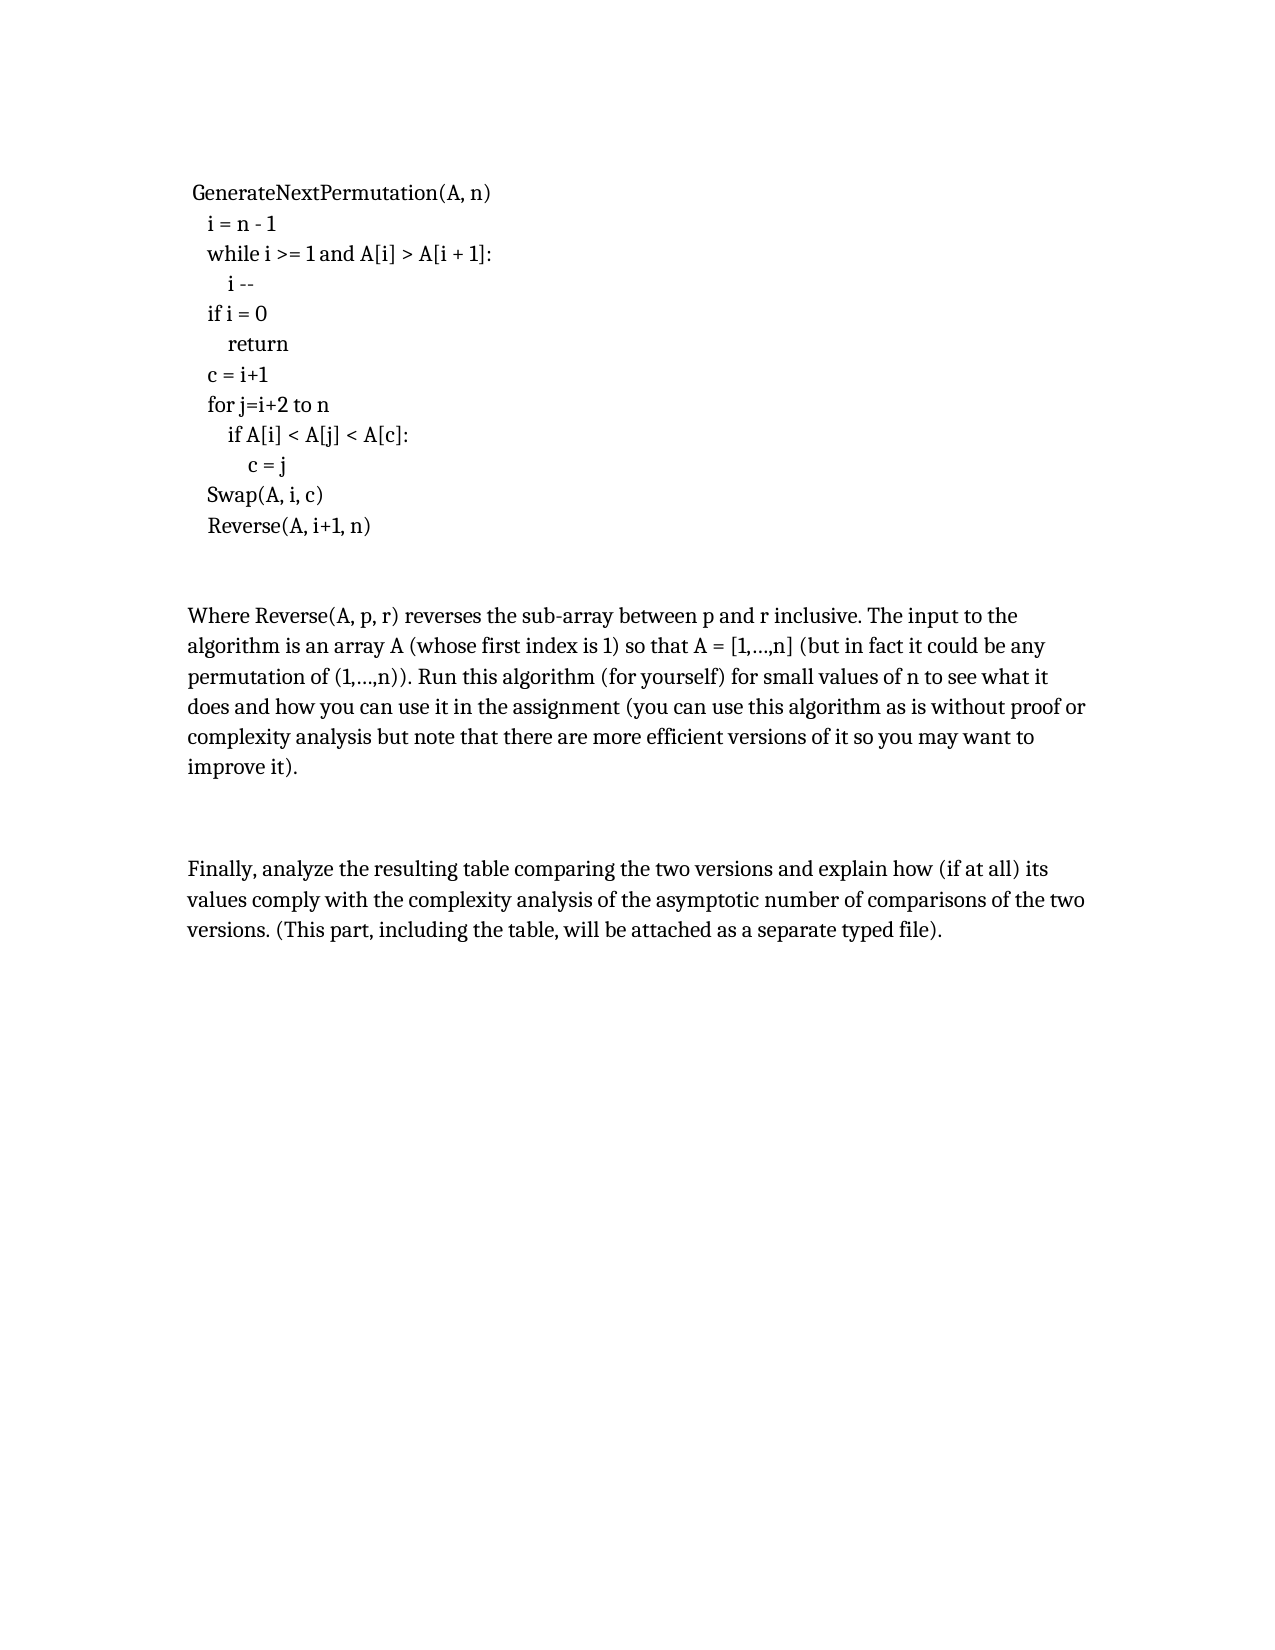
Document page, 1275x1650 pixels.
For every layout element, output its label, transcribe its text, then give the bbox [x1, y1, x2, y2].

text Finally, analyze the resulting table comparing the two versions and explain how (if at all) its values comply with the complexity analysis of the asymptotic number of comparisons of the two versions. (This part, including the table, will be attached as a separate typed file). [187, 856, 1087, 973]
text GenerateNextPermutation(A, n) i = n - 1 while i >= 1 and A[i] > A[i + 1]: i -- if i = 0 return c = i+1 for j=i+2 to n if A[i] < A[j] < A[c]: c = j Swap(A, i, c) Reverse(A, i+1, n) Where Reverse(A, p, r) reverses the sub-array between p and r inclusive. The input to the algorithm is an array A (whose first index is 1) so that A = [1,…,n] (but in fact it could be any permutation of (1,…,n)). Run this algorithm (for yourself) for small values of n to see what it does and how you can use it in the assignment (you can use this algorithm as is without proof or complexity analysis but note that there are more efficient versions of it so you may want to improve it). [187, 150, 1087, 781]
